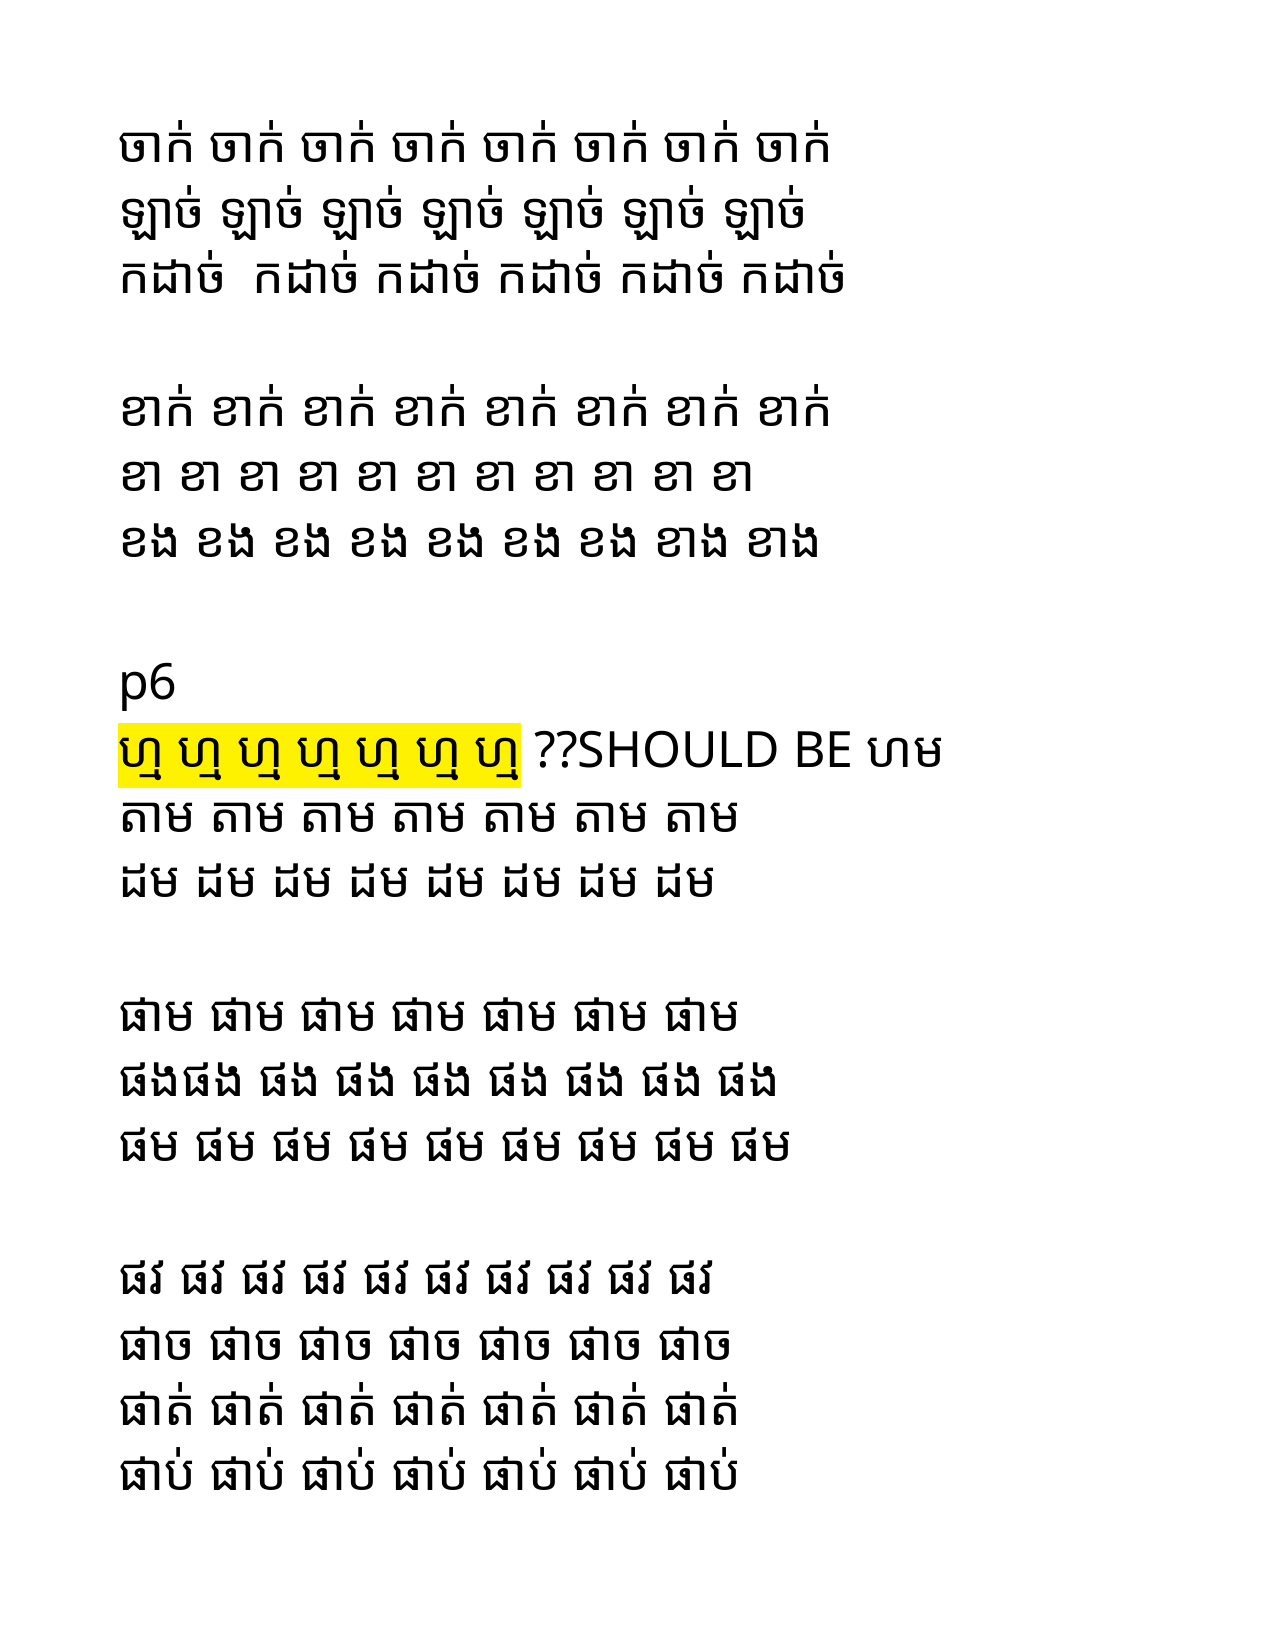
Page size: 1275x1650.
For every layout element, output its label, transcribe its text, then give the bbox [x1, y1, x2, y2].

text តាម តាម តាម តាម តាម តាម តាម [118, 788, 1157, 853]
text ផម ផម ផម ផម ផម ផម ផម ផម ផម [118, 1117, 1157, 1182]
text ខង ខង ខង ខង ខង ខង ខង ខាង ខាង [118, 512, 1157, 577]
text ផវ ផវ ផវ ផវ ផវ ផវ ផវ ផវ ផវ ផវ [118, 1250, 1157, 1315]
text ហ្ម ហ្ម ហ្ម ហ្ម ហ្ម ហ្ម ហ្ម ??SHOULD BE ហម [118, 714, 1157, 788]
text ចាក់ ចាក់ ចាក់ ចាក់ ចាក់ ចាក់ ចាក់ ចាក់ [118, 118, 1157, 183]
text ផាម ផាម ផាម ផាម ផាម ផាម ផាម [118, 986, 1157, 1051]
text ផាច ផាច ផាច ផាច ផាច ផាច ផាច [118, 1315, 1157, 1380]
text ខាក់ ខាក់ ខាក់ ខាក់ ខាក់ ខាក់ ខាក់ ខាក់ [118, 382, 1157, 447]
text ផាប់ ផាប់ ផាប់ ផាប់ ផាប់ ផាប់ ផាប់ [118, 1446, 1157, 1511]
text ខា ខា ខា ខា ខា ខា ខា ខា ខា ខា ខា [118, 447, 1157, 512]
text p6 [118, 646, 1157, 714]
text ដម ដម ដម ដម ដម ដម ដម ដម [118, 853, 1157, 918]
text ផងផង ផង ផង ផង ផង ផង ផង ផង [118, 1051, 1157, 1117]
text កដាច់ កដាច់ កដាច់ កដាច់ កដាច់ កដាច់ [118, 248, 1157, 314]
text ផាត់ ផាត់ ផាត់ ផាត់ ផាត់ ផាត់ ផាត់ [118, 1380, 1157, 1446]
text ឡាច់ ឡាច់ ឡាច់ ឡាច់ ឡាច់ ឡាច់ ឡាច់ [118, 183, 1157, 248]
